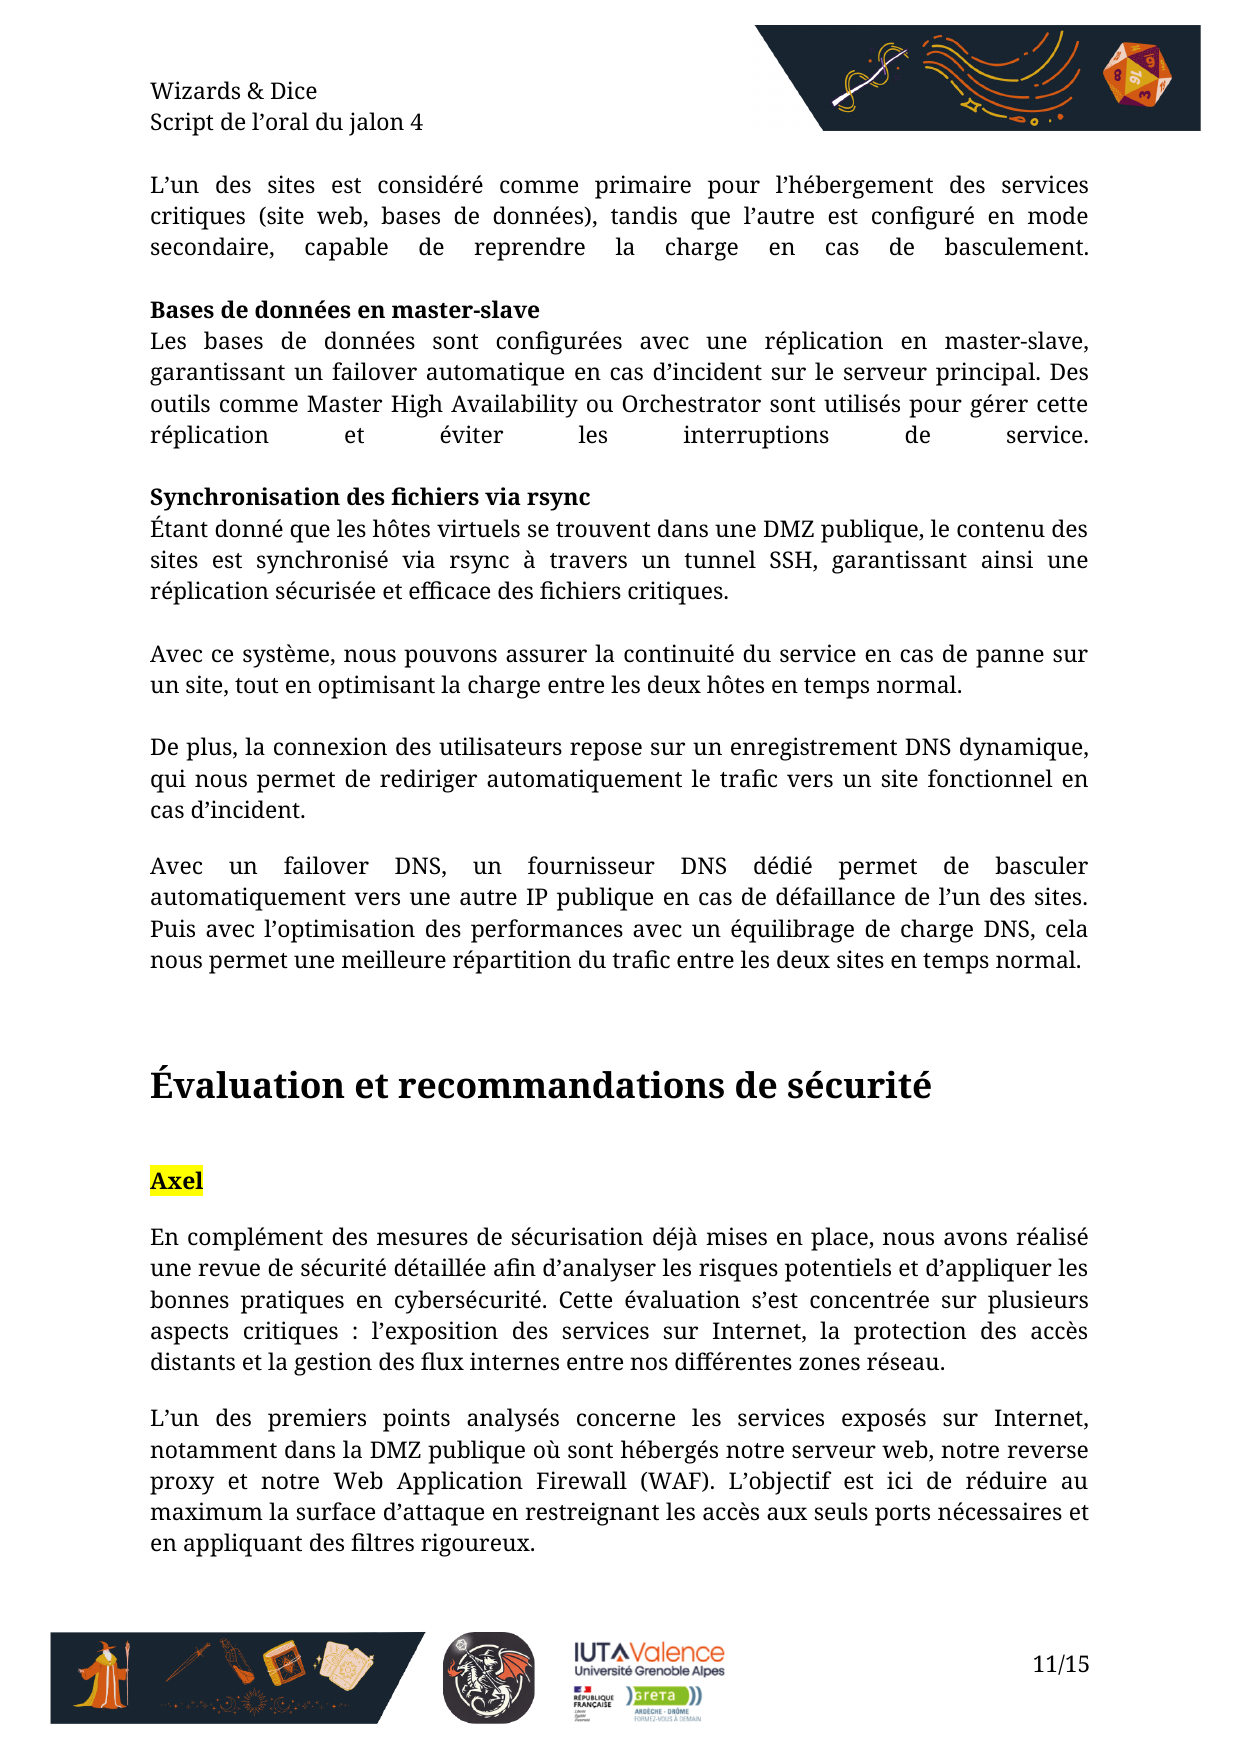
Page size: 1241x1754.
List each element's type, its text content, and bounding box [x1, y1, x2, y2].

text Avec un failover DNS, un fournisseur DNS dédié permet de basculer automatiquement vers une autre IP publique en cas de défaillance de l’un des sites. Puis avec l’optimisation des performances avec un équilibrage de charge DNS, cela nous permet une meilleure répartition du trafic entre les deux sites en temps normal. [150, 850, 1090, 975]
text Les bases de données sont configurées avec une réplication en master-slave, garantissant un failover automatique en cas d’incident sur le serveur principal. Des outils comme Master High Availability ou Orchestrator sont utilisés pour gérer cette réplication et éviter les interruptions de service. [150, 325, 1090, 481]
text Axel [150, 1134, 1090, 1196]
text En complément des mesures de sécurisation déjà mises en place, nous avons réalisé une revue de sécurité détaillée afin d’analyser les risques potentiels et d’appliquer les bonnes pratiques en cybersécurité. Cette évaluation s’est concentrée sur plusieurs aspects critiques : l’exposition des services sur Internet, la protection des accès distants et la gestion des flux internes entre nos différentes zones réseau. [150, 1221, 1090, 1377]
subtitle Évaluation et recommandations de sécurité [150, 1060, 1090, 1109]
text De plus, la connexion des utilisateurs repose sur un enregistrement DNS dynamique, qui nous permet de rediriger automatiquement le trafic vers un site fonctionnel en cas d’incident. [150, 731, 1090, 825]
picture [42, 1628, 749, 1733]
text Bases de données en master-slave [150, 294, 1090, 325]
picture [748, 25, 1214, 132]
text Avec ce système, nous pouvons assurer la continuité du service en cas de panne sur un site, tout en optimisant la charge entre les deux hôtes en temps normal. [150, 637, 1090, 700]
text Synchronisation des fichiers via rsync [150, 481, 1090, 512]
text Étant donné que les hôtes virtuels se trouvent dans une DMZ publique, le contenu des sites est synchronisé via rsync à travers un tunnel SSH, garantissant ainsi une réplication sécurisée et efficace des fichiers critiques. [150, 512, 1090, 606]
text L’un des premiers points analysés concerne les services exposés sur Internet, notamment dans la DMZ publique où sont hébergés notre serveur web, notre reverse proxy et notre Web Application Firewall (WAF). L’objectif est ici de réduire au maximum la surface d’attaque en restreignant les accès aux seuls ports nécessaires et en appliquant des filtres rigoureux. [150, 1402, 1090, 1559]
text L’un des sites est considéré comme primaire pour l’hébergement des services critiques (site web, bases de données), tandis que l’autre est configuré en mode secondaire, capable de reprendre la charge en cas de basculement. [150, 169, 1090, 294]
